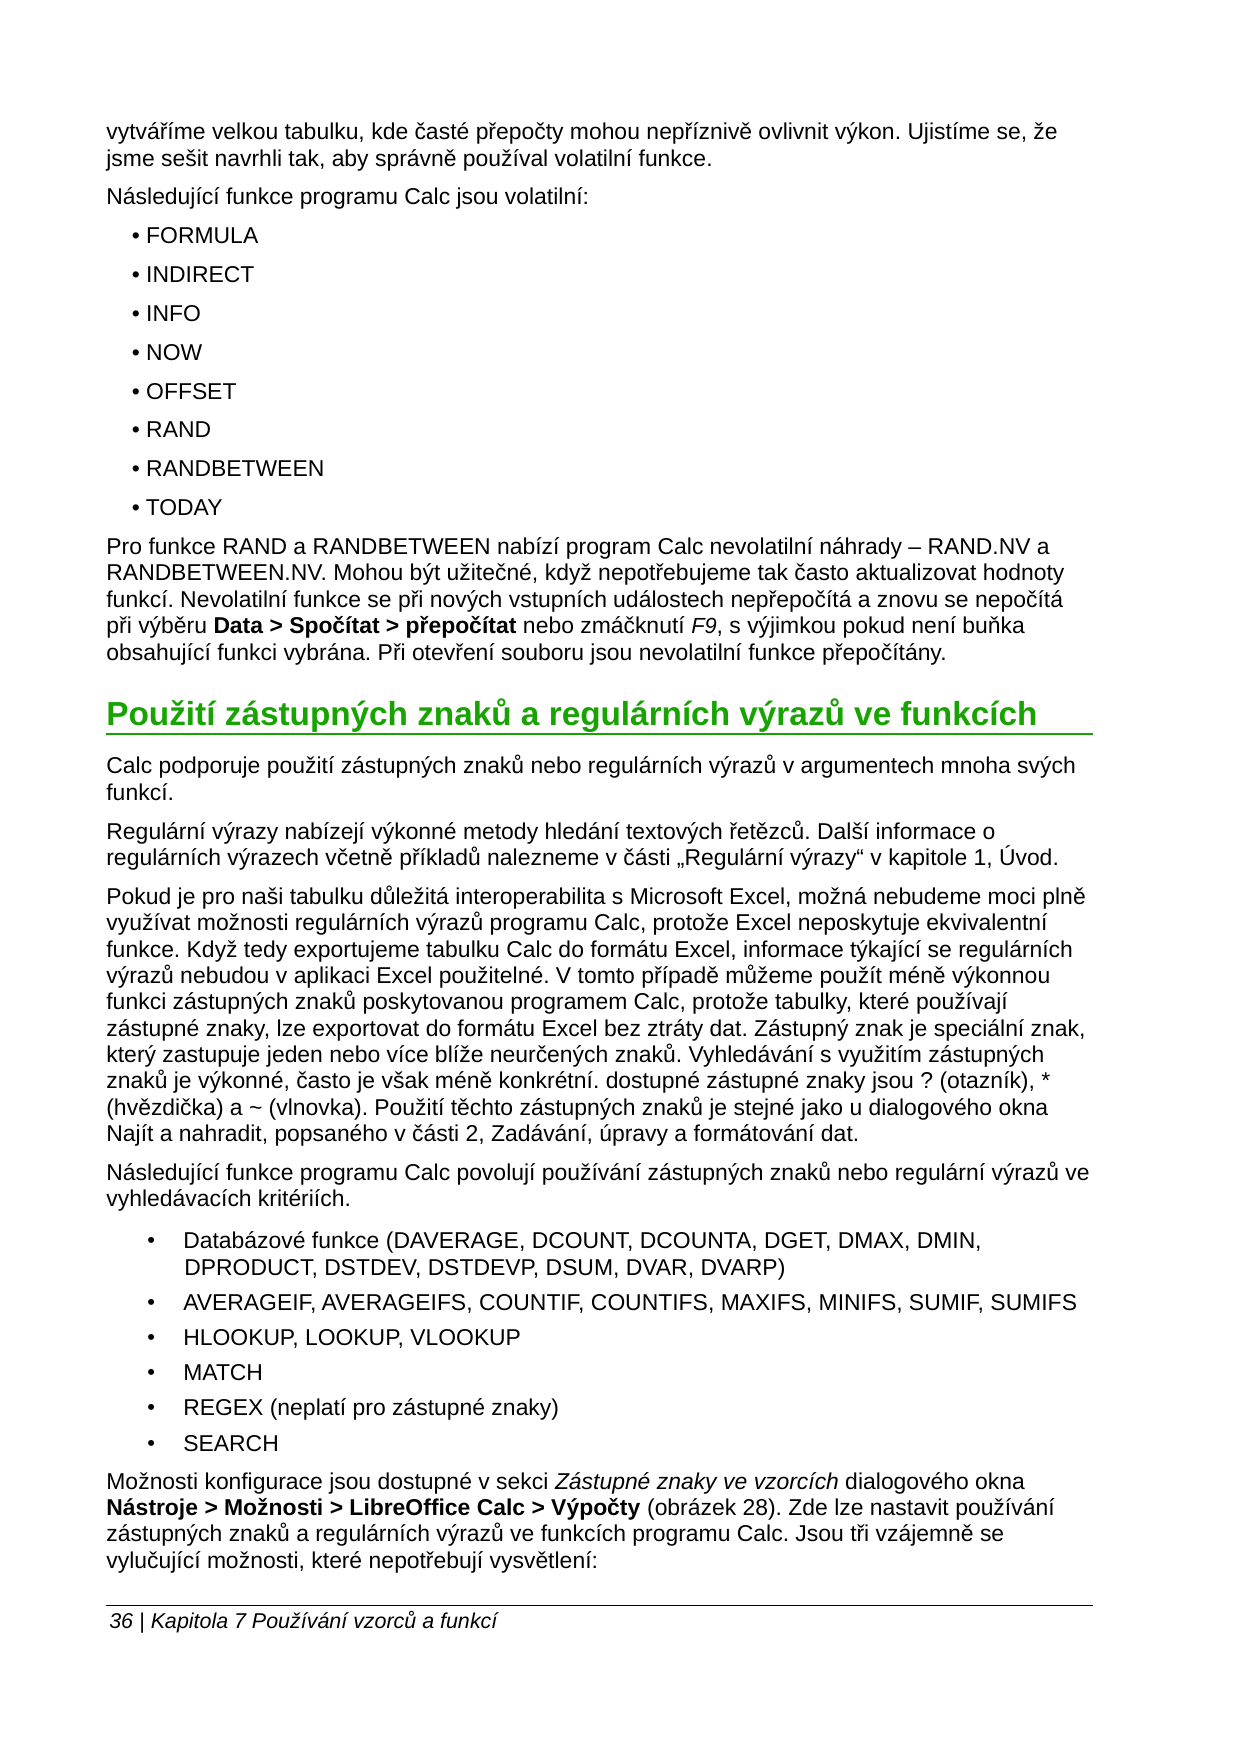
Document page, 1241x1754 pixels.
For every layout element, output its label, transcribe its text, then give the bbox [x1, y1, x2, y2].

text • RANDBETWEEN [106, 455, 1093, 482]
text • FORMULA [106, 222, 1093, 248]
text • INFO [106, 300, 1093, 326]
text • OFFSET [106, 378, 1093, 404]
text • INDIRECT [106, 261, 1093, 287]
text • TODAY [106, 494, 1093, 521]
list SEARCH [144, 1427, 1093, 1459]
list REGEX (neplatí pro zástupné znaky) [144, 1391, 1093, 1421]
text • NOW [106, 339, 1093, 365]
text • RAND [106, 416, 1093, 443]
text Pro funkce RAND a RANDBETWEEN nabízí program Calc nevolatilní náhrady – RAND.NV a RANDBETWEEN.NV. Mohou být užitečné, když nepotřebujeme tak často aktualizovat hodnoty funkcí. Nevolatilní funkce se při nových vstupních událostech nepřepočítá a znovu se nepočítá při výběru Data > Spočítat > přepočítat nebo zmáčknutí F9, s výjimkou pokud není buňka obsahující funkci vybrána. Při otevření souboru jsou nevolatilní funkce přepočítány. [106, 533, 1093, 665]
text Následující funkce programu Calc jsou volatilní: [106, 183, 1093, 210]
text Calc podporuje použití zástupných znaků nebo regulárních výrazů v argumentech mnoha svých funkcí. [106, 752, 1093, 805]
list MATCH [144, 1356, 1093, 1385]
list Databázové funkce (DAVERAGE, DCOUNT, DCOUNTA, DGET, DMAX, DMIN, DPRODUCT, DSTDEV, DSTDEVP, DSUM, DVAR, DVARP) [144, 1224, 1093, 1280]
list HLOOKUP, LOOKUP, VLOOKUP [144, 1321, 1093, 1350]
text Možnosti konfigurace jsou dostupné v sekci Zástupné znaky ve vzorcích dialogového okna Nástroje > Možnosti > LibreOffice Calc > Výpočty (obrázek 28). Zde lze nastavit používání zástupných znaků a regulárních výrazů ve funkcích programu Calc. Jsou tři vzájemně se vylučující možnosti, které nepotřebují vysvětlení: [106, 1468, 1093, 1573]
text Regulární výrazy nabízejí výkonné metody hledání textových řetězců. Další informace o regulárních výrazech včetně příkladů nalezneme v části „Regulární výrazy“ v kapitole 1, Úvod. [106, 818, 1093, 870]
text Pokud je pro naši tabulku důležitá interoperabilita s Microsoft Excel, možná nebudeme moci plně využívat možnosti regulárních výrazů programu Calc, protože Excel neposkytuje ekvivalentní funkce. Když tedy exportujeme tabulku Calc do formátu Excel, informace týkající se regulárních výrazů nebudou v aplikaci Excel použitelné. V tomto případě můžeme použít méně výkonnou funkci zástupných znaků poskytovanou programem Calc, protože tabulky, které používají zástupné znaky, lze exportovat do formátu Excel bez ztráty dat. Zástupný znak je speciální znak, který zastupuje jeden nebo více blíže neurčených znaků. Vyhledávání s využitím zástupných znaků je výkonné, často je však méně konkrétní. dostupné zástupné znaky jsou ? (otazník), * (hvězdička) a ~ (vlnovka). Použití těchto zástupných znaků je stejné jako u dialogového okna Najít a nahradit, popsaného v části 2, Zadávání, úpravy a formátování dat. [106, 883, 1093, 1146]
list AVERAGEIF, AVERAGEIFS, COUNTIF, COUNTIFS, MAXIFS, MINIFS, SUMIF, SUMIFS [144, 1286, 1093, 1315]
text vytváříme velkou tabulku, kde časté přepočty mohou nepříznivě ovlivnit výkon. Ujistíme se, že jsme sešit navrhli tak, aby správně používal volatilní funkce. [106, 118, 1093, 171]
text Následující funkce programu Calc povolují používání zástupných znaků nebo regulární výrazů ve vyhledávacích kritériích. [106, 1159, 1093, 1212]
subtitle Použití zástupných znaků a regulárních výrazů ve funkcích [106, 694, 1093, 733]
